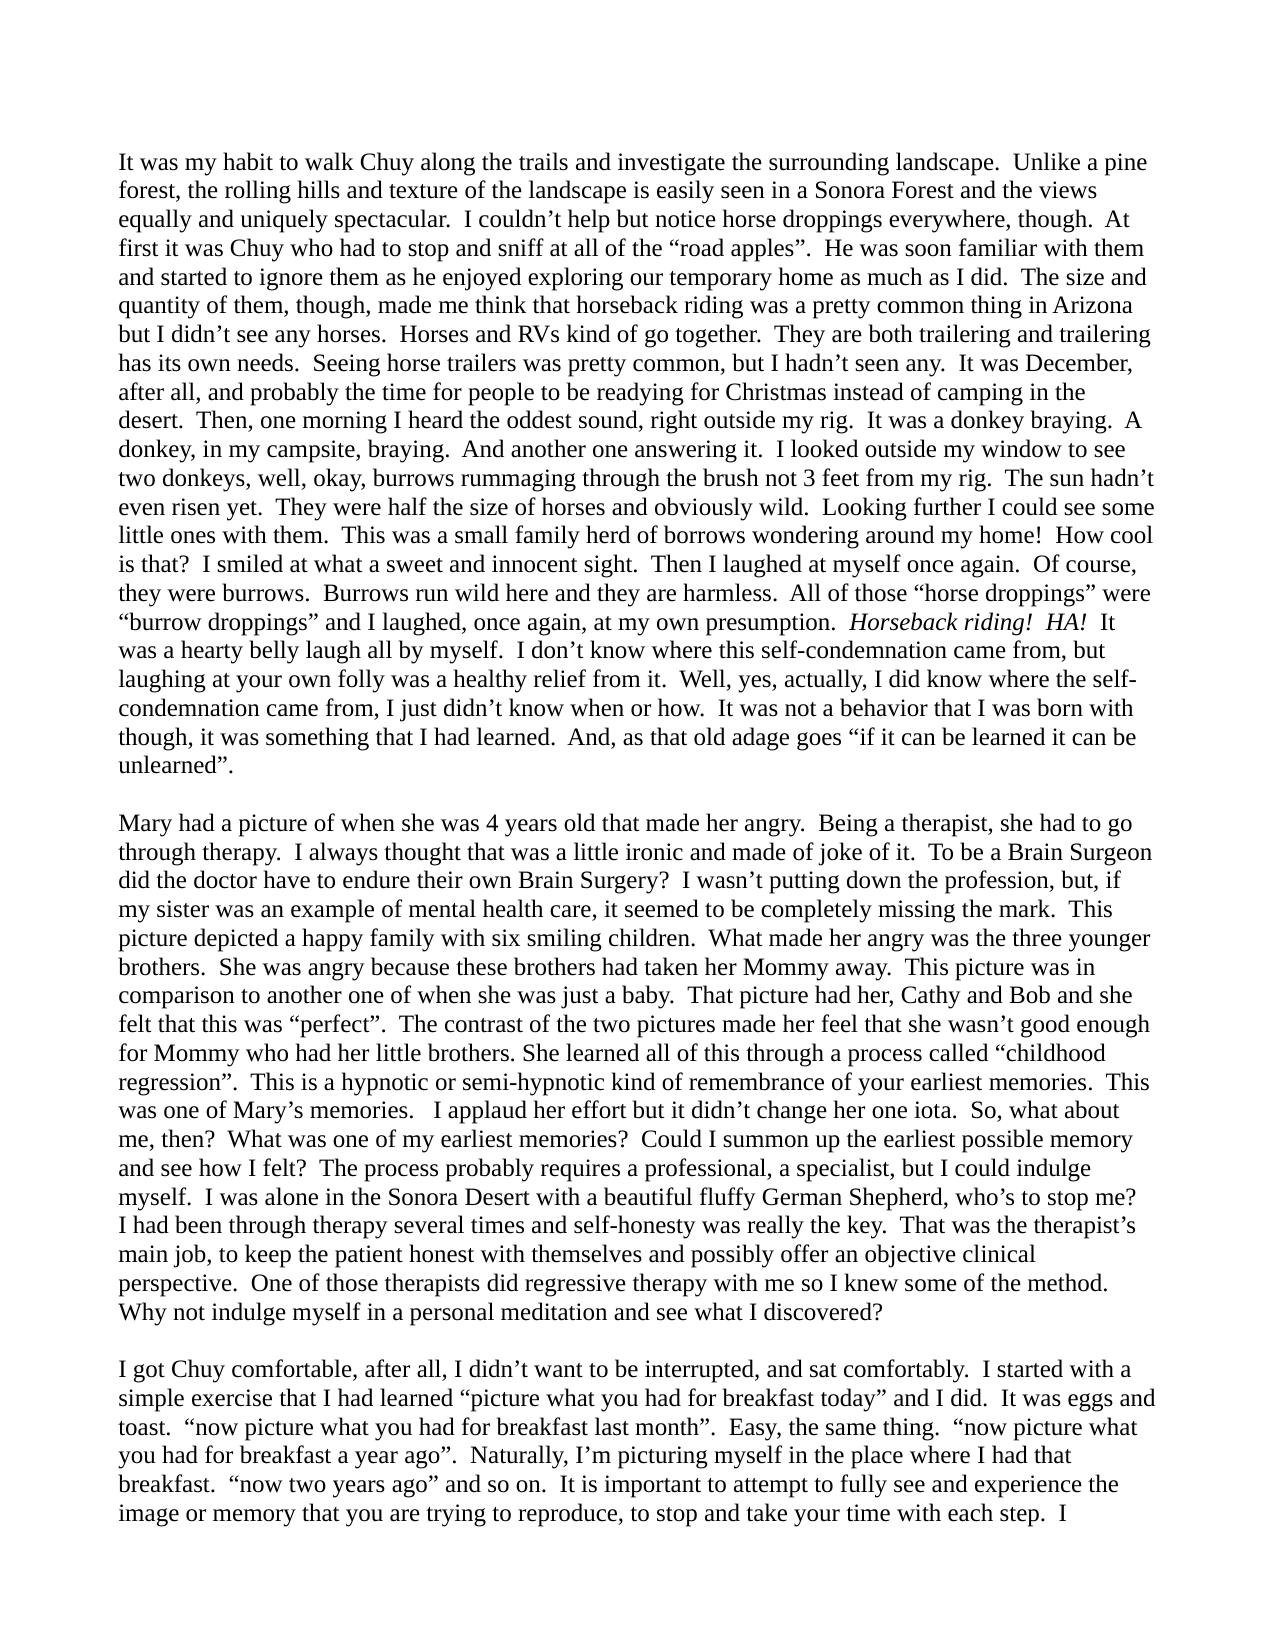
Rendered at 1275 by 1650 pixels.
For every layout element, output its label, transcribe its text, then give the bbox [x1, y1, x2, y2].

text It was my habit to walk Chuy along the trails and investigate the surrounding landscape. Unlike a pine forest, the rolling hills and texture of the landscape is easily seen in a Sonora Forest and the views equally and uniquely spectacular. I couldn’t help but notice horse droppings everywhere, though. At first it was Chuy who had to stop and sniff at all of the “road apples”. He was soon familiar with them and started to ignore them as he enjoyed exploring our temporary home as much as I did. The size and quantity of them, though, made me think that horseback riding was a pretty common thing in Arizona but I didn’t see any horses. Horses and RVs kind of go together. They are both trailering and trailering has its own needs. Seeing horse trailers was pretty common, but I hadn’t seen any. It was December, after all, and probably the time for people to be readying for Christmas instead of camping in the desert. Then, one morning I heard the oddest sound, right outside my rig. It was a donkey braying. A donkey, in my campsite, braying. And another one answering it. I looked outside my window to see two donkeys, well, okay, burrows rummaging through the brush not 3 feet from my rig. The sun hadn’t even risen yet. They were half the size of horses and obviously wild. Looking further I could see some little ones with them. This was a small family herd of borrows wondering around my home! How cool is that? I smiled at what a sweet and innocent sight. Then I laughed at myself once again. Of course, they were burrows. Burrows run wild here and they are harmless. All of those “horse droppings” were “burrow droppings” and I laughed, once again, at my own presumption. Horseback riding! HA! It was a hearty belly laugh all by myself. I don’t know where this self-condemnation came from, but laughing at your own folly was a healthy relief from it. Well, yes, actually, I did know where the self-condemnation came from, I just didn’t know when or how. It was not a behavior that I was born with though, it was something that I had learned. And, as that old adage goes “if it can be learned it can be unlearned”. [118, 147, 1157, 779]
text I got Chuy comfortable, after all, I didn’t want to be interrupted, and sat comfortably. I started with a simple exercise that I had learned “picture what you had for breakfast today” and I did. It was eggs and toast. “now picture what you had for breakfast last month”. Easy, the same thing. “now picture what you had for breakfast a year ago”. Naturally, I’m picturing myself in the place where I had that breakfast. “now two years ago” and so on. It is important to attempt to fully see and experience the image or memory that you are trying to reproduce, to stop and take your time with each step. I [118, 1354, 1157, 1527]
text Mary had a picture of when she was 4 years old that made her angry. Being a therapist, she had to go through therapy. I always thought that was a little ironic and made of joke of it. To be a Brain Surgeon did the doctor have to endure their own Brain Surgery? I wasn’t putting down the profession, but, if my sister was an example of mental health care, it seemed to be completely missing the mark. This picture depicted a happy family with six smiling children. What made her angry was the three younger brothers. She was angry because these brothers had taken her Mommy away. This picture was in comparison to another one of when she was just a baby. That picture had her, Cathy and Bob and she felt that this was “perfect”. The contrast of the two pictures made her feel that she wasn’t good enough for Mommy who had her little brothers. She learned all of this through a process called “childhood regression”. This is a hypnotic or semi-hypnotic kind of remembrance of your earliest memories. This was one of Mary’s memories. I applaud her effort but it didn’t change her one iota. So, what about me, then? What was one of my earliest memories? Could I summon up the earliest possible memory and see how I felt? The process probably requires a professional, a specialist, but I could indulge myself. I was alone in the Sonora Desert with a beautiful fluffy German Shepherd, who’s to stop me? I had been through therapy several times and self-honesty was really the key. That was the therapist’s main job, to keep the patient honest with themselves and possibly offer an objective clinical perspective. One of those therapists did regressive therapy with me so I knew some of the method. Why not indulge myself in a personal meditation and see what I discovered? [118, 808, 1157, 1326]
